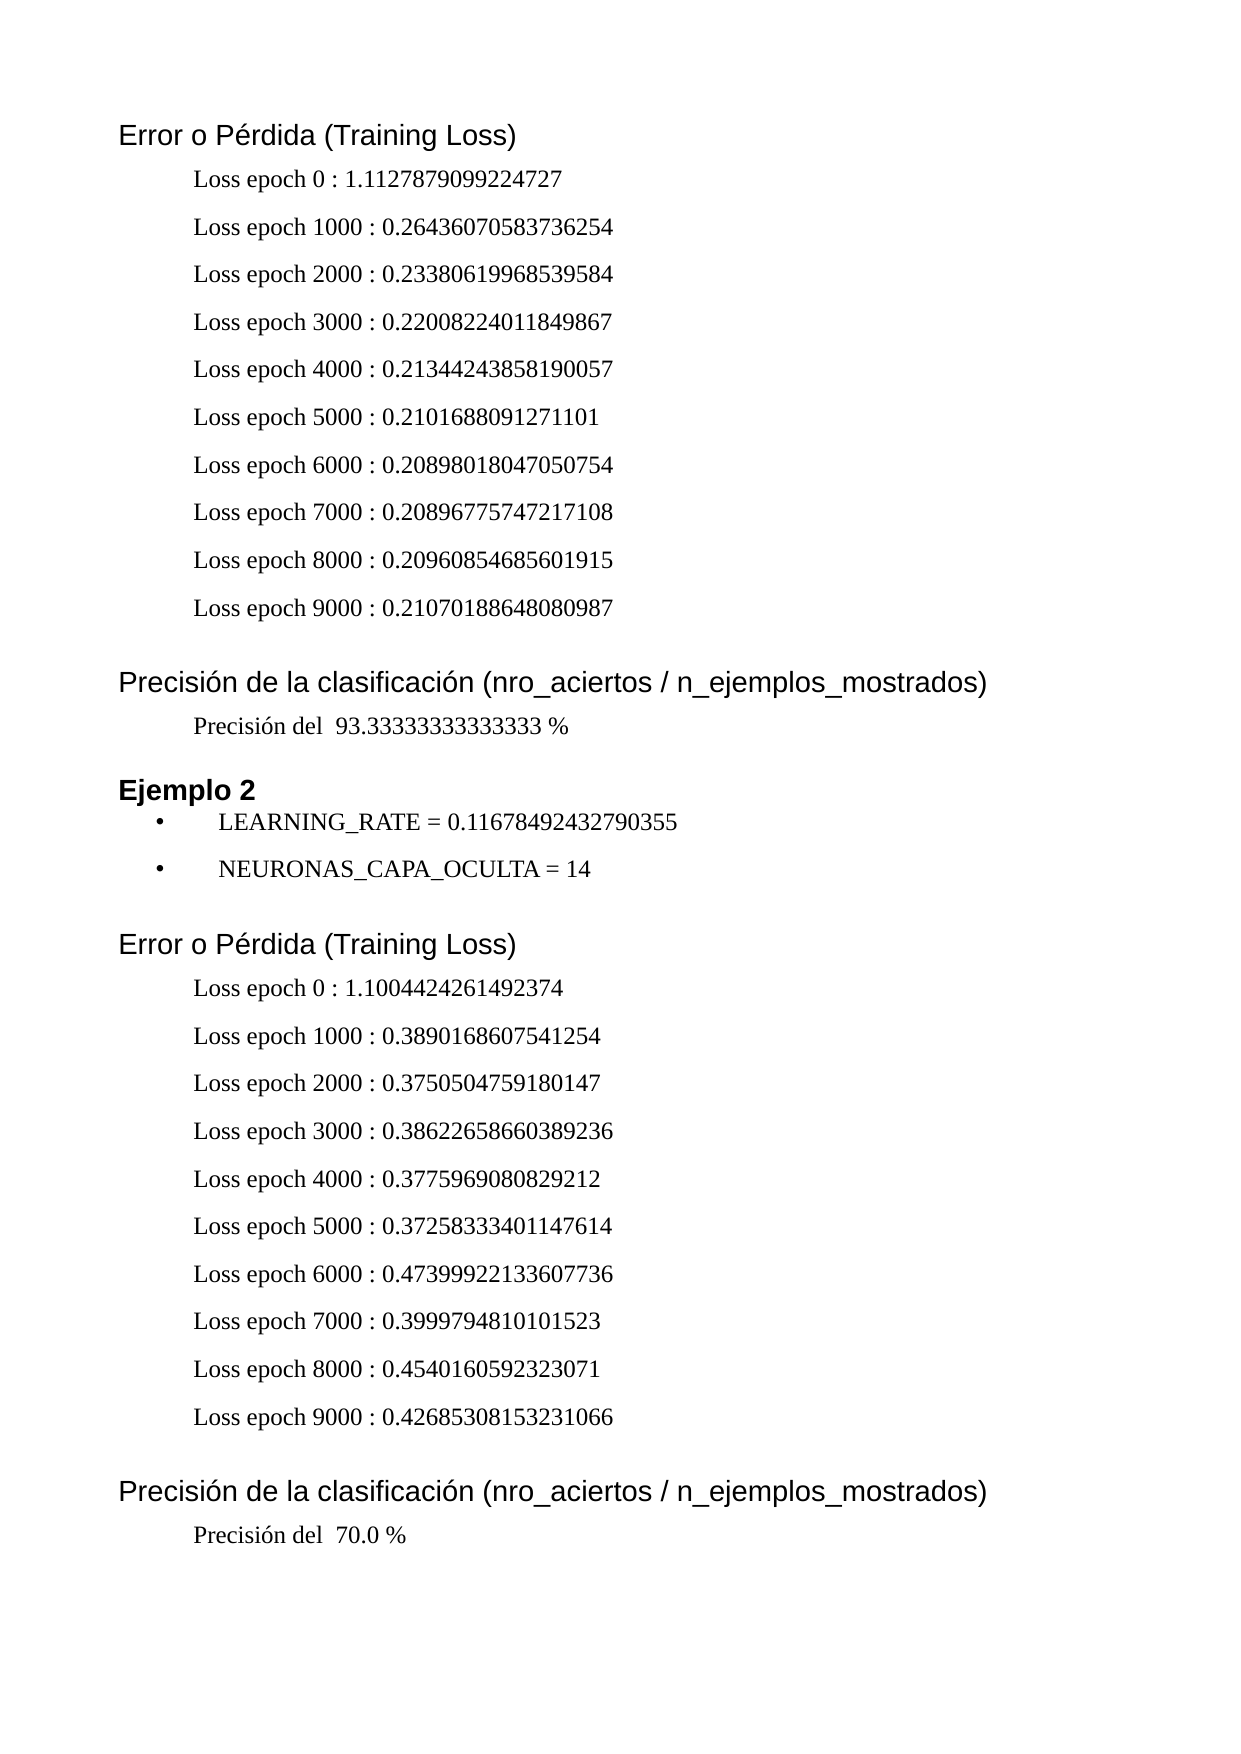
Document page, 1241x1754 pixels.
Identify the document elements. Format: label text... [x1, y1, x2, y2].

text Precisión del 70.0 % [193, 1520, 1122, 1549]
text Loss epoch 2000 : 0.23380619968539584 [193, 259, 1122, 288]
text Loss epoch 5000 : 0.2101688091271101 [193, 402, 1122, 431]
subtitle Error o Pérdida (Training Loss) [118, 927, 1122, 961]
text Loss epoch 4000 : 0.21344243858190057 [193, 354, 1122, 383]
subtitle Error o Pérdida (Training Loss) [118, 118, 1122, 152]
text Loss epoch 4000 : 0.3775969080829212 [193, 1164, 1122, 1192]
subtitle Precisión de la clasificación (nro_aciertos / n_ejemplos_mostrados) [118, 665, 1122, 699]
text Loss epoch 8000 : 0.4540160592323071 [193, 1354, 1122, 1383]
text Loss epoch 1000 : 0.26436070583736254 [193, 212, 1122, 241]
text Loss epoch 5000 : 0.37258333401147614 [193, 1211, 1122, 1240]
text Loss epoch 7000 : 0.3999794810101523 [193, 1306, 1122, 1335]
text Loss epoch 1000 : 0.3890168607541254 [193, 1021, 1122, 1049]
text Loss epoch 6000 : 0.20898018047050754 [193, 450, 1122, 478]
text Loss epoch 3000 : 0.38622658660389236 [193, 1116, 1122, 1145]
subtitle Ejemplo 2 [118, 773, 1122, 807]
text Loss epoch 0 : 1.1127879099224727 [193, 164, 1122, 193]
text Loss epoch 0 : 1.1004424261492374 [193, 973, 1122, 1002]
text Loss epoch 9000 : 0.42685308153231066 [193, 1402, 1122, 1430]
text Loss epoch 9000 : 0.21070188648080987 [193, 593, 1122, 621]
subtitle Precisión de la clasificación (nro_aciertos / n_ejemplos_mostrados) [118, 1474, 1122, 1508]
text Loss epoch 6000 : 0.47399922133607736 [193, 1259, 1122, 1288]
text Precisión del 93.33333333333333 % [193, 711, 1122, 740]
text Loss epoch 3000 : 0.22008224011849867 [193, 307, 1122, 336]
text Loss epoch 7000 : 0.20896775747217108 [193, 497, 1122, 526]
text Loss epoch 8000 : 0.20960854685601915 [193, 545, 1122, 574]
list NEURONAS_CAPA_OCULTA = 14 [156, 854, 1122, 883]
list LEARNING_RATE = 0.11678492432790355 [156, 807, 1122, 836]
text Loss epoch 2000 : 0.3750504759180147 [193, 1068, 1122, 1097]
